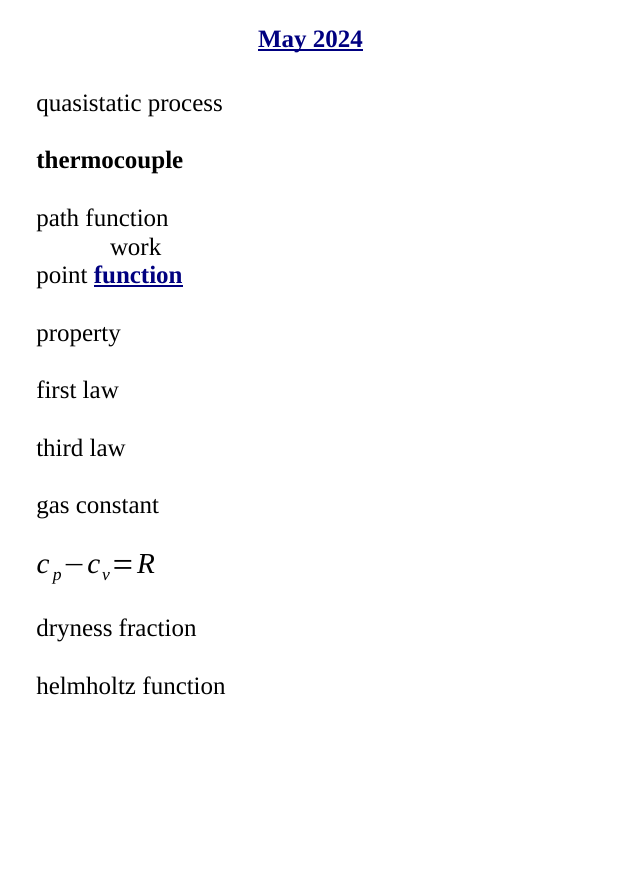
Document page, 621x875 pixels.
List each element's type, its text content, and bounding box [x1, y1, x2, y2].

text work [36, 232, 584, 260]
text first law [36, 375, 584, 404]
text thermocouple [36, 145, 584, 174]
text path function [36, 203, 584, 232]
text third law [36, 433, 584, 462]
text quasistatic process [36, 88, 584, 117]
text helmholtz function [36, 671, 584, 699]
text dryness fraction [36, 613, 584, 642]
text point function [36, 260, 584, 289]
text property [36, 318, 584, 347]
text May 2024 [36, 24, 584, 53]
text gas constant [36, 490, 584, 519]
